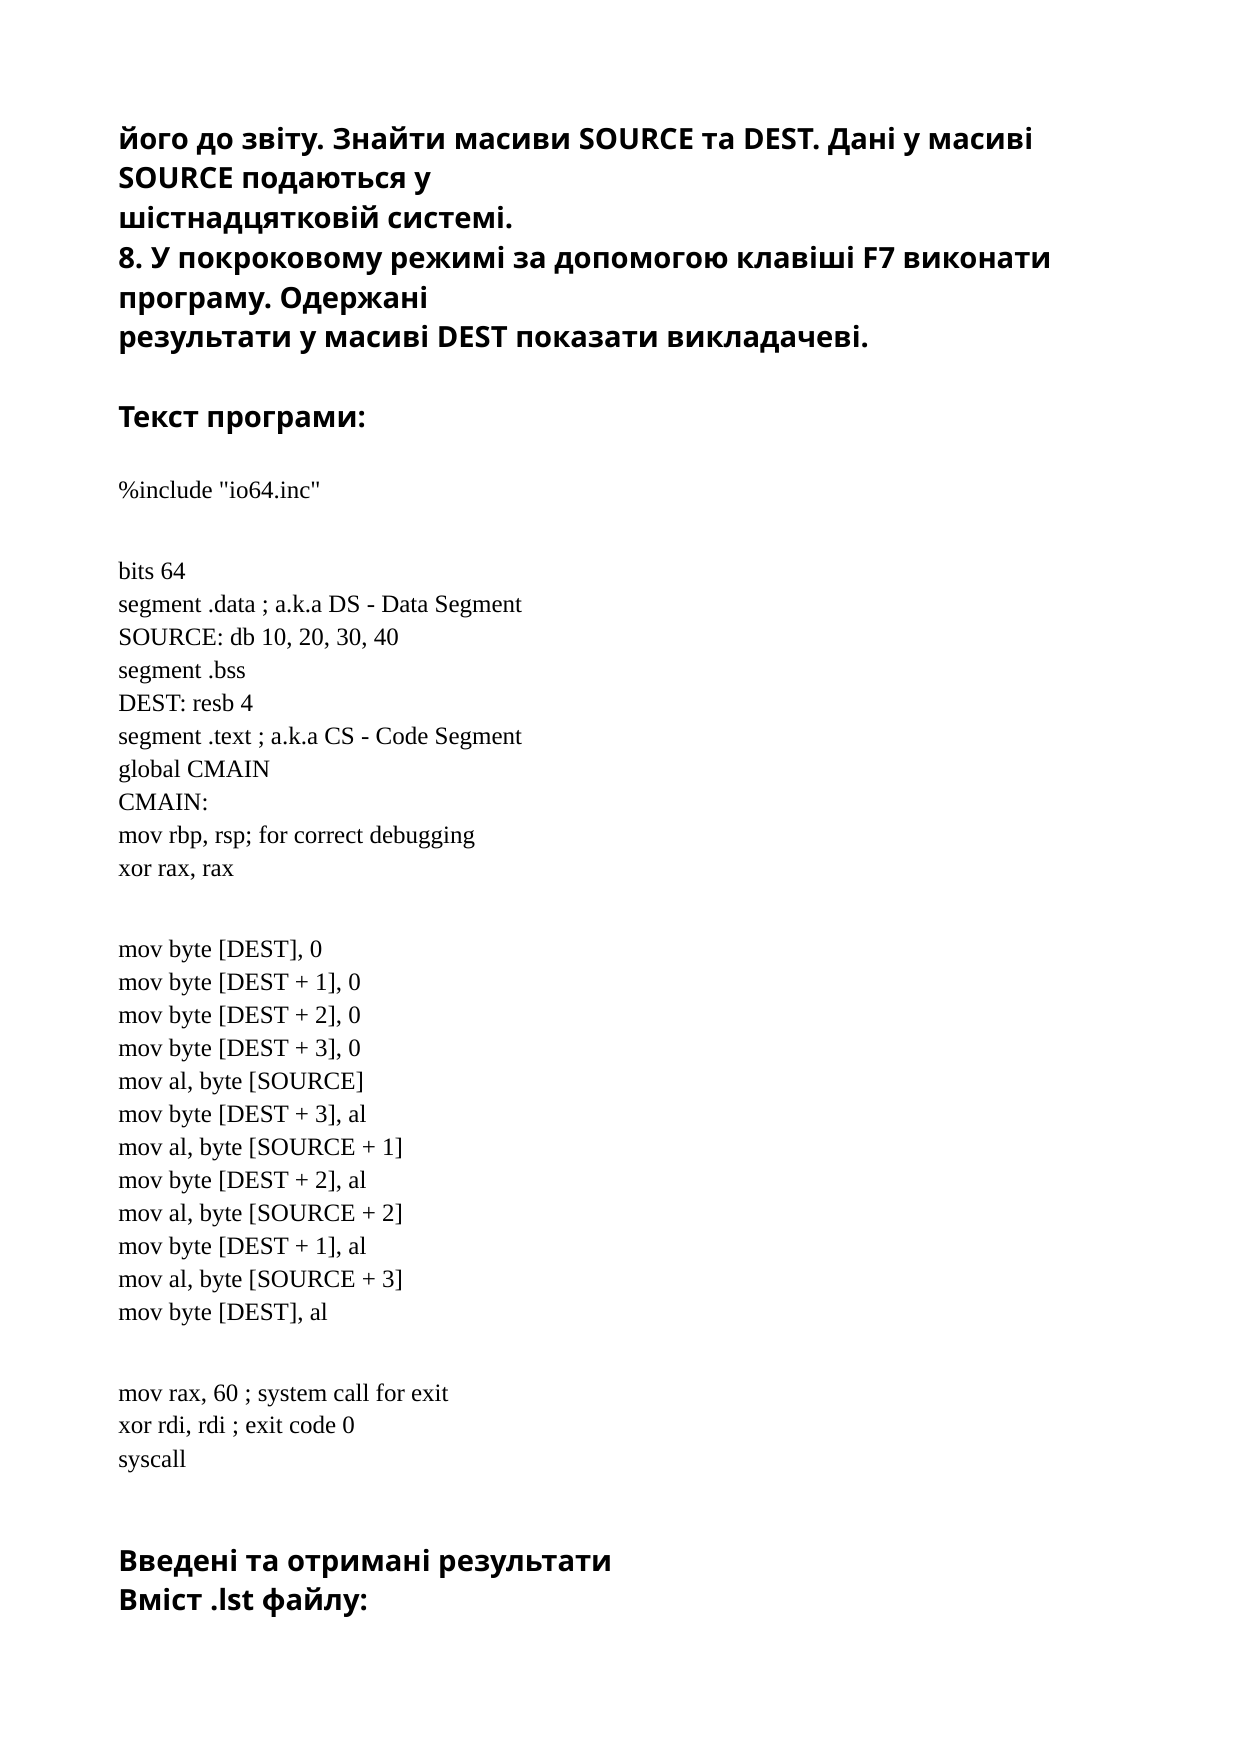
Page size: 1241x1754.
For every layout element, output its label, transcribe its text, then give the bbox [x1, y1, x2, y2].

text mov byte [DEST], 0 [118, 934, 1122, 962]
text шістнадцятковій системі. [118, 197, 1122, 237]
text mov rax, 60 ; system call for exit [118, 1378, 1122, 1406]
text mov rbp, rsp; for correct debugging [118, 820, 1122, 849]
text mov byte [DEST + 3], 0 [118, 1033, 1122, 1062]
text mov al, byte [SOURCE] [118, 1066, 1122, 1094]
text mov byte [DEST + 1], al [118, 1231, 1122, 1260]
text bits 64 [118, 556, 1122, 585]
text mov al, byte [SOURCE + 2] [118, 1198, 1122, 1227]
text segment .data ; a.k.a DS - Data Segment [118, 589, 1122, 618]
text DEST: resb 4 [118, 688, 1122, 717]
text mov byte [DEST], al [118, 1297, 1122, 1326]
text mov al, byte [SOURCE + 1] [118, 1132, 1122, 1161]
text xor rdi, rdi ; exit code 0 [118, 1411, 1122, 1439]
text segment .text ; a.k.a CS - Code Segment [118, 721, 1122, 750]
text mov byte [DEST + 1], 0 [118, 967, 1122, 996]
text 8. У покроковому режимі за допомогою клавіші F7 виконати програму. Одержані [118, 237, 1122, 317]
text mov byte [DEST + 2], 0 [118, 1000, 1122, 1028]
text syscall [118, 1444, 1122, 1472]
text segment .bss [118, 655, 1122, 684]
text mov al, byte [SOURCE + 3] [118, 1264, 1122, 1293]
text global CMAIN [118, 754, 1122, 783]
text mov byte [DEST + 3], al [118, 1099, 1122, 1128]
subtitle Вміст .lst файлу: [118, 1580, 1122, 1619]
text CMAIN: [118, 787, 1122, 816]
text %include "io64.inc" [118, 475, 1122, 504]
text SOURCE: db 10, 20, 30, 40 [118, 622, 1122, 651]
subtitle Текст програми: [118, 396, 1122, 436]
text xor rax, rax [118, 853, 1122, 882]
text mov byte [DEST + 2], al [118, 1165, 1122, 1194]
text результати у масиві DEST показати викладачеві. [118, 317, 1122, 356]
text його до звіту. Знайти масиви SOURCE та DEST. Дані у масиві SOURCE подаються у [118, 118, 1122, 197]
subtitle Введені та отримані результати [118, 1540, 1122, 1580]
